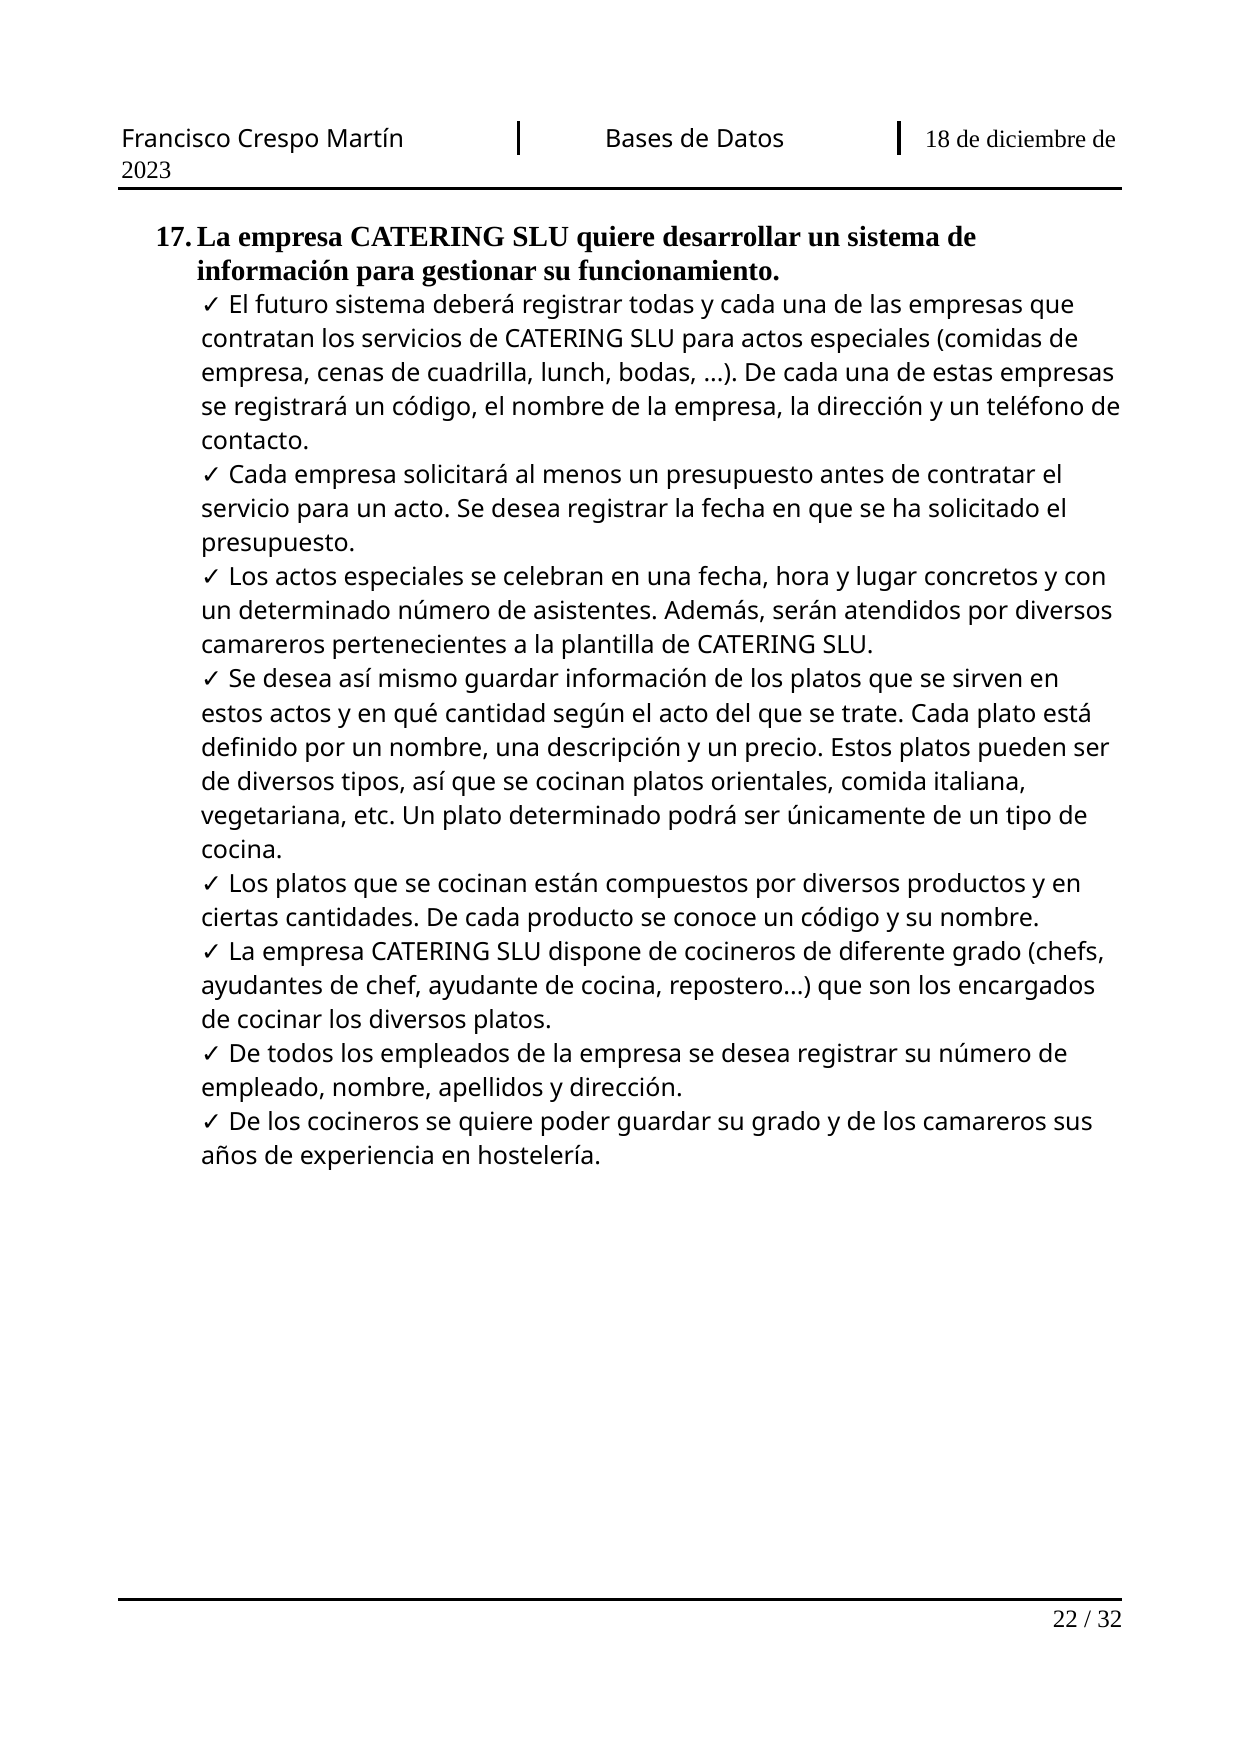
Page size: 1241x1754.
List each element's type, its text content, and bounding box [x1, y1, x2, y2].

subtitle ✓ Los actos especiales se celebran en una fecha, hora y lugar concretos y con un determinado número de asistentes. Además, serán atendidos por diversos camareros pertenecientes a la plantilla de CATERING SLU. [201, 559, 1122, 661]
subtitle ✓ Los platos que se cocinan están compuestos por diversos productos y en ciertas cantidades. De cada producto se conoce un código y su nombre. [201, 866, 1122, 934]
subtitle ✓ De los cocineros se quiere poder guardar su grado y de los camareros sus años de experiencia en hostelería. [201, 1104, 1122, 1172]
subtitle ✓ La empresa CATERING SLU dispone de cocineros de diferente grado (chefs, ayudantes de chef, ayudante de cocina, repostero...) que son los encargados de cocinar los diversos platos. [201, 934, 1122, 1036]
subtitle ✓ De todos los empleados de la empresa se desea registrar su número de empleado, nombre, apellidos y dirección. [201, 1036, 1122, 1104]
subtitle La empresa CATERING SLU quiere desarrollar un sistema de información para gestionar su funcionamiento. [155, 219, 1122, 286]
subtitle ✓ El futuro sistema deberá registrar todas y cada una de las empresas que contratan los servicios de CATERING SLU para actos especiales (comidas de empresa, cenas de cuadrilla, lunch, bodas, ...). De cada una de estas empresas se registrará un código, el nombre de la empresa, la dirección y un teléfono de contacto. [201, 286, 1122, 457]
subtitle ✓ Cada empresa solicitará al menos un presupuesto antes de contratar el servicio para un acto. Se desea registrar la fecha en que se ha solicitado el presupuesto. [201, 457, 1122, 559]
subtitle ✓ Se desea así mismo guardar información de los platos que se sirven en estos actos y en qué cantidad según el acto del que se trate. Cada plato está definido por un nombre, una descripción y un precio. Estos platos pueden ser de diversos tipos, así que se cocinan platos orientales, comida italiana, vegetariana, etc. Un plato determinado podrá ser únicamente de un tipo de cocina. [201, 661, 1122, 866]
